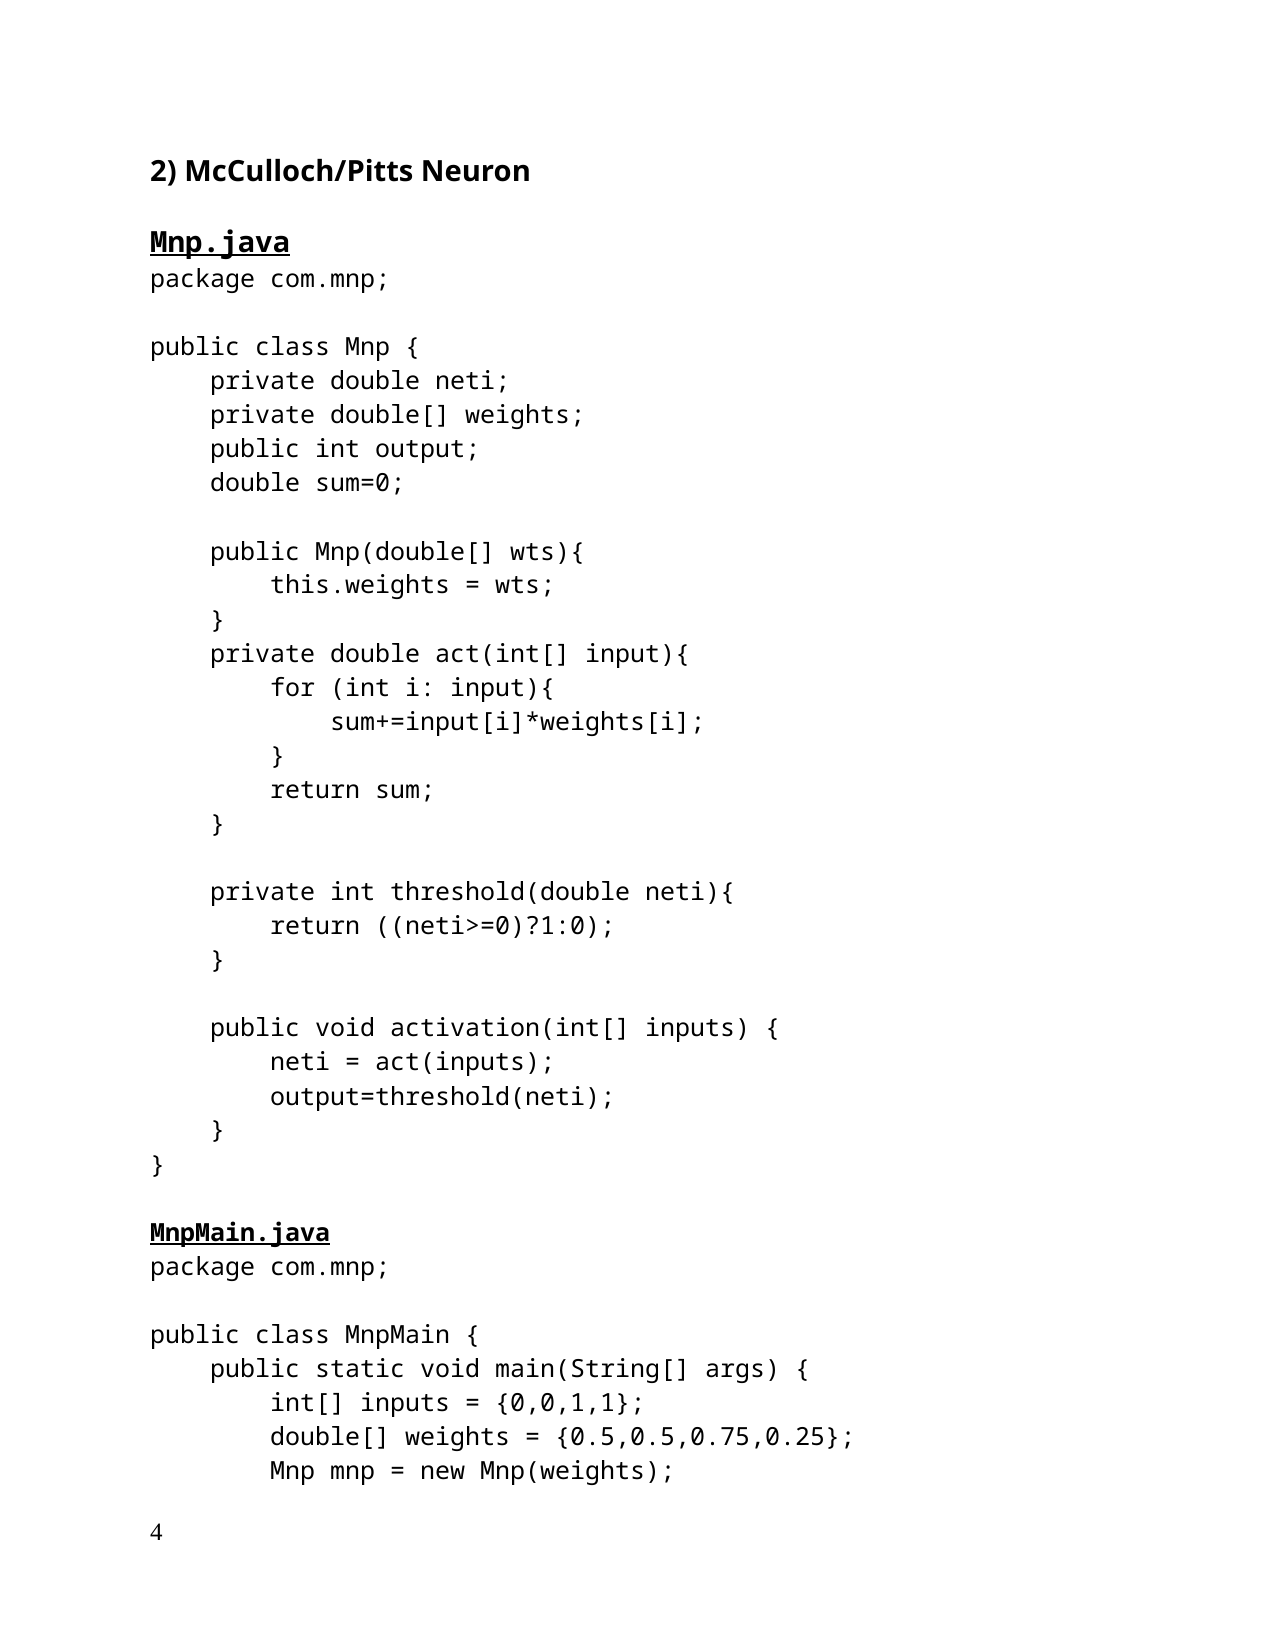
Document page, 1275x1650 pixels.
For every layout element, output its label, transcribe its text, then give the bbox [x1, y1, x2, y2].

text public Mnp(double[] wts){ [150, 533, 1125, 567]
text } [150, 737, 1125, 772]
text this.weights = wts; [150, 567, 1125, 601]
text MnpMain.java [150, 1214, 1125, 1248]
text int[] inputs = {0,0,1,1}; [150, 1385, 1125, 1419]
text } [150, 601, 1125, 635]
text } [150, 1146, 1125, 1180]
text sum+=input[i]*weights[i]; [150, 703, 1125, 737]
text public static void main(String[] args) { [150, 1351, 1125, 1385]
text private double neti; [150, 363, 1125, 397]
text public class MnpMain { [150, 1317, 1125, 1351]
text Mnp.java [150, 221, 1125, 261]
text public void activation(int[] inputs) { [150, 1010, 1125, 1044]
text public int output; [150, 431, 1125, 465]
text double[] weights = {0.5,0.5,0.75,0.25}; [150, 1419, 1125, 1453]
text } [150, 942, 1125, 976]
text Mnp mnp = new Mnp(weights); [150, 1453, 1125, 1487]
text 2) McCulloch/Pitts Neuron [150, 150, 1125, 190]
text private double act(int[] input){ [150, 635, 1125, 669]
text private double[] weights; [150, 397, 1125, 431]
text double sum=0; [150, 465, 1125, 499]
text neti = act(inputs); [150, 1044, 1125, 1078]
text } [150, 806, 1125, 840]
text package com.mnp; [150, 261, 1125, 295]
text package com.mnp; [150, 1248, 1125, 1282]
text private int threshold(double neti){ [150, 874, 1125, 908]
text output=threshold(neti); [150, 1078, 1125, 1112]
text public class Mnp { [150, 329, 1125, 363]
text } [150, 1112, 1125, 1146]
text return sum; [150, 772, 1125, 806]
text return ((neti>=0)?1:0); [150, 908, 1125, 942]
text for (int i: input){ [150, 669, 1125, 703]
